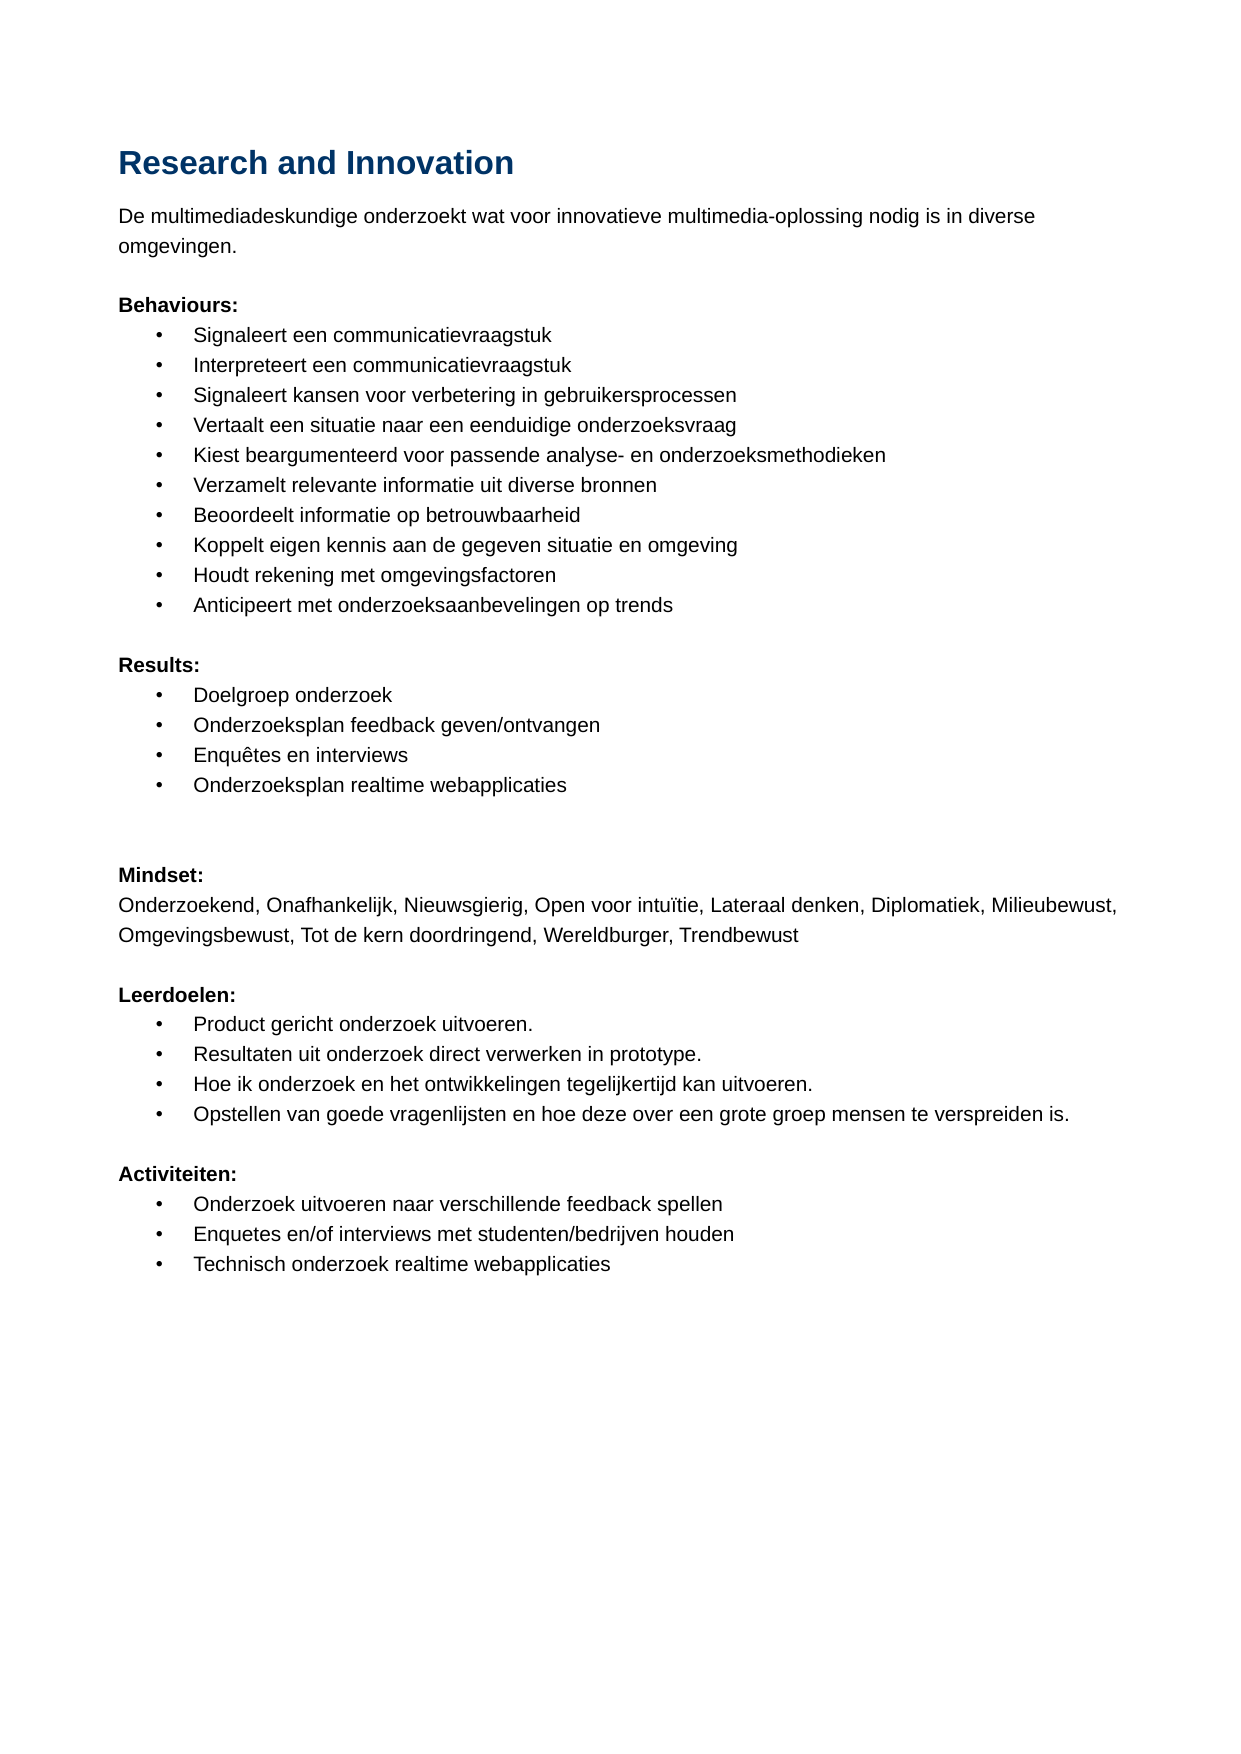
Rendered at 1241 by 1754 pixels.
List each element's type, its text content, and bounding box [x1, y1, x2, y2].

list Signaleert een communicatievraagstuk [156, 323, 1122, 347]
list Enquêtes en interviews [156, 743, 1122, 767]
text Results: [118, 653, 1122, 677]
list Interpreteert een communicatievraagstuk [156, 353, 1122, 377]
list Onderzoeksplan feedback geven/ontvangen [156, 713, 1122, 737]
list Enquetes en/of interviews met studenten/bedrijven houden [156, 1222, 1122, 1246]
list Koppelt eigen kennis aan de gegeven situatie en omgeving [156, 533, 1122, 557]
text Behaviours: [118, 293, 1122, 317]
list Opstellen van goede vragenlijsten en hoe deze over een grote groep mensen te verspreiden is. [156, 1102, 1122, 1126]
list Resultaten uit onderzoek direct verwerken in prototype. [156, 1042, 1122, 1066]
text Onderzoekend, Onafhankelijk, Nieuwsgierig, Open voor intuïtie, Lateraal denken, Diplomatiek, Milieubewust, Omgevingsbewust, Tot de kern doordringend, Wereldburger, Trendbewust [118, 893, 1122, 947]
list Verzamelt relevante informatie uit diverse bronnen [156, 473, 1122, 497]
list Anticipeert met onderzoeksaanbevelingen op trends [156, 593, 1122, 617]
list Vertaalt een situatie naar een eenduidige onderzoeksvraag [156, 413, 1122, 437]
list Kiest beargumenteerd voor passende analyse- en onderzoeksmethodieken [156, 443, 1122, 467]
text Mindset: [118, 863, 1122, 887]
list Signaleert kansen voor verbetering in gebruikersprocessen [156, 383, 1122, 407]
list Technisch onderzoek realtime webapplicaties [156, 1252, 1122, 1276]
list Beoordeelt informatie op betrouwbaarheid [156, 503, 1122, 527]
text De multimediadeskundige onderzoekt wat voor innovatieve multimedia-oplossing nodig is in diverse omgevingen. [118, 204, 1122, 257]
text Activiteiten: [118, 1162, 1122, 1186]
list Onderzoeksplan realtime webapplicaties [156, 773, 1122, 797]
list Product gericht onderzoek uitvoeren. [156, 1012, 1122, 1036]
list Hoe ik onderzoek en het ontwikkelingen tegelijkertijd kan uitvoeren. [156, 1072, 1122, 1096]
list Onderzoek uitvoeren naar verschillende feedback spellen [156, 1192, 1122, 1216]
text Leerdoelen: [118, 982, 1122, 1006]
list Houdt rekening met omgevingsfactoren [156, 563, 1122, 587]
list Doelgroep onderzoek [156, 683, 1122, 707]
subtitle Research and Innovation [118, 143, 1122, 182]
